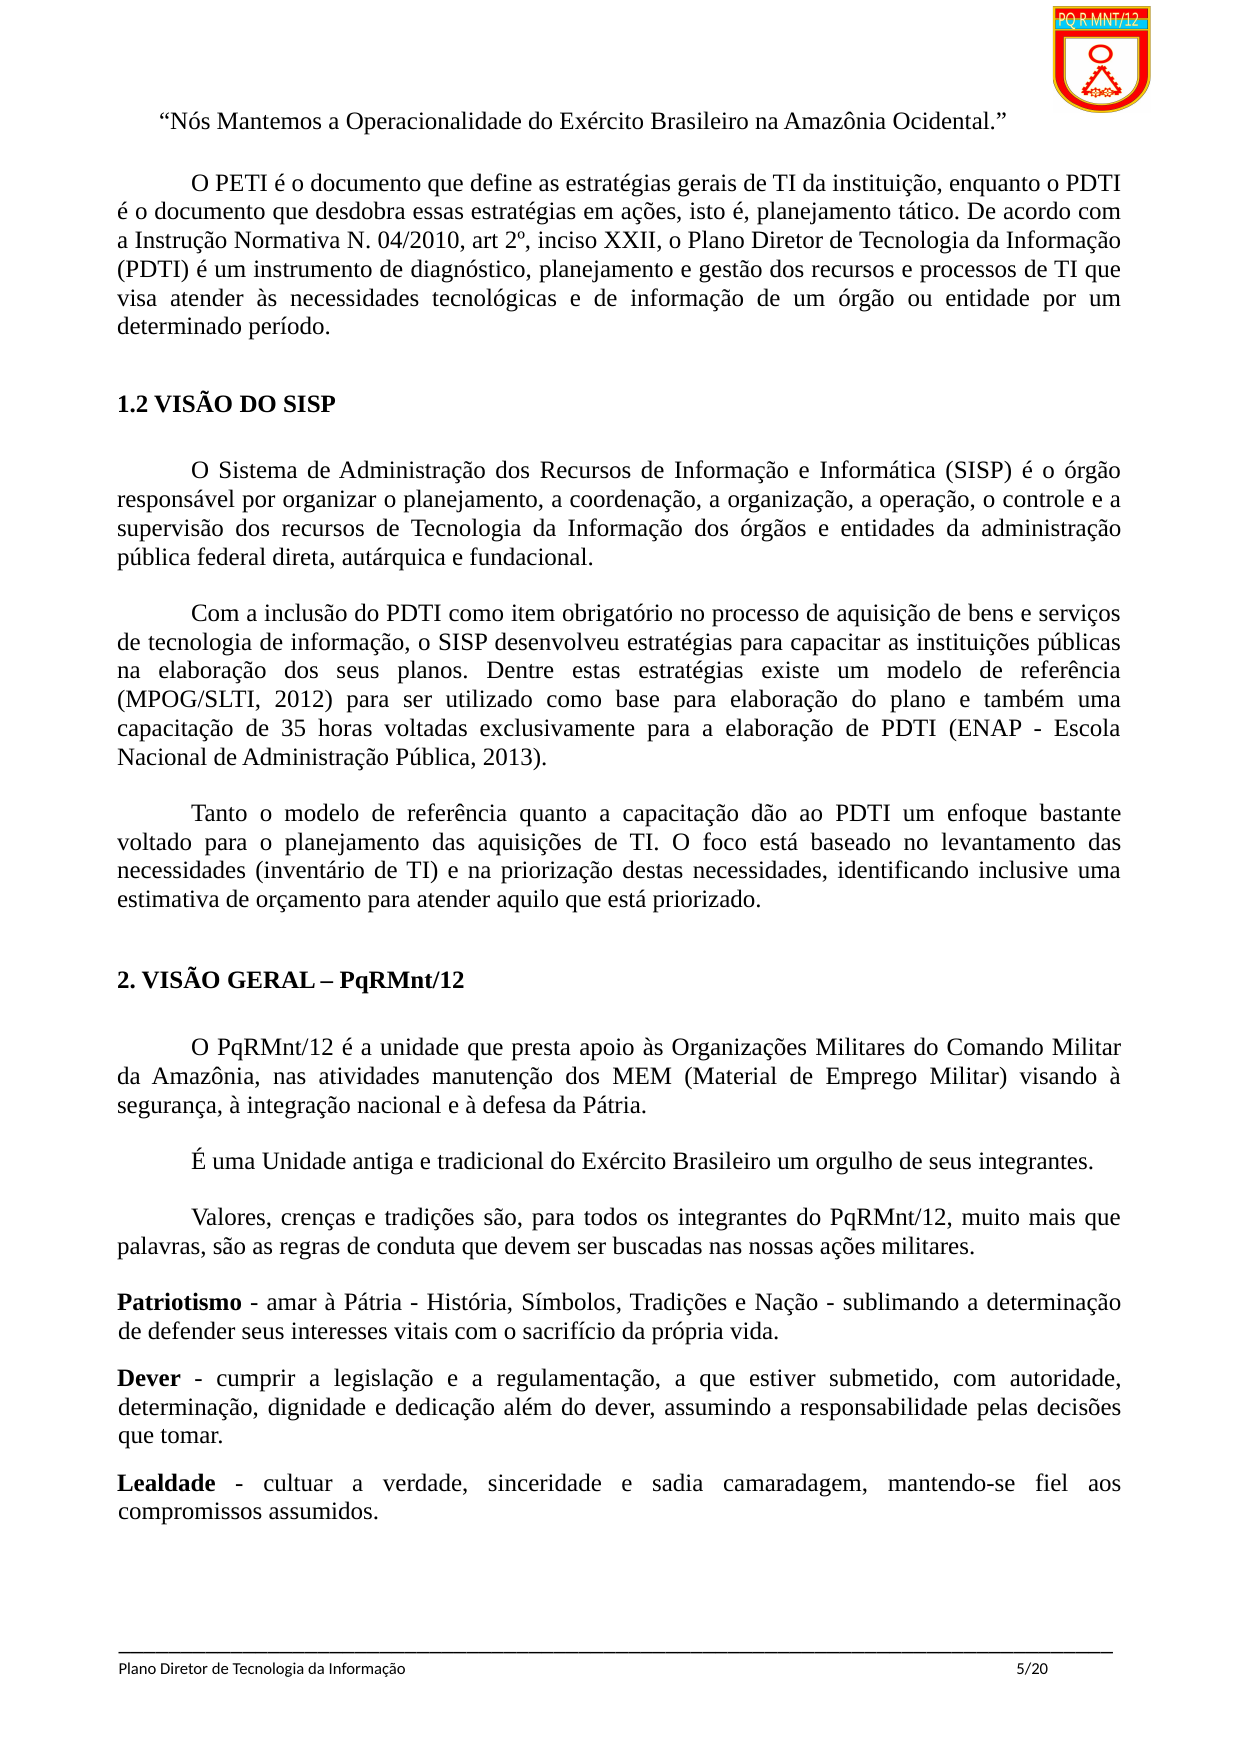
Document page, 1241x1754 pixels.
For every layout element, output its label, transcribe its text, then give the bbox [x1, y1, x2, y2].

text Lealdade - cultuar a verdade, sinceridade e sadia camaradagem, mantendo-se fiel aos compromissos assumidos. [117, 1468, 1122, 1525]
text O PETI é o documento que define as estratégias gerais de TI da instituição, enquanto o PDTI é o documento que desdobra essas estratégias em ações, isto é, planejamento tático. De acordo com a Instrução Normativa N. 04/2010, art 2º, inciso XXII, o Plano Diretor de Tecnologia da Informação (PDTI) é um instrumento de diagnóstico, planejamento e gestão dos recursos e processos de TI que visa atender às necessidades tecnológicas e de informação de um órgão ou entidade por um determinado período. [117, 168, 1122, 340]
text Tanto o modelo de referência quanto a capacitação dão ao PDTI um enfoque bastante voltado para o planejamento das aquisições de TI. O foco está baseado no levantamento das necessidades (inventário de TI) e na priorização destas necessidades, identificando inclusive uma estimativa de orçamento para atender aquilo que está priorizado. [117, 798, 1122, 913]
text Com a inclusão do PDTI como item obrigatório no processo de aquisição de bens e serviços de tecnologia de informação, o SISP desenvolveu estratégias para capacitar as instituições públicas na elaboração dos seus planos. Dentre estas estratégias existe um modelo de referência (MPOG/SLTI, 2012) para ser utilizado como base para elaboração do plano e também uma capacitação de 35 horas voltadas exclusivamente para a elaboração de PDTI (ENAP - Escola Nacional de Administração Pública, 2013). [117, 598, 1122, 770]
subtitle 2. VISÃO GERAL – PqRMnt/12 [117, 965, 1123, 994]
subtitle 1.2 VISÃO DO SISP [117, 389, 1123, 417]
text É uma Unidade antiga e tradicional do Exército Brasileiro um orgulho de seus integrantes. [117, 1146, 1122, 1175]
text Dever - cumprir a legislação e a regulamentação, a que estiver submetido, com autoridade, determinação, dignidade e dedicação além do dever, assumindo a responsabilidade pelas decisões que tomar. [117, 1363, 1122, 1449]
text Valores, crenças e tradições são, para todos os integrantes do PqRMnt/12, muito mais que palavras, são as regras de conduta que devem ser buscadas nas nossas ações militares. [117, 1202, 1122, 1259]
text O PqRMnt/12 é a unidade que presta apoio às Organizações Militares do Comando Militar da Amazônia, nas atividades manutenção dos MEM (Material de Emprego Militar) visando à segurança, à integração nacional e à defesa da Pátria. [117, 1032, 1122, 1118]
text O Sistema de Administração dos Recursos de Informação e Informática (SISP) é o órgão responsável por organizar o planejamento, a coordenação, a organização, a operação, o controle e a supervisão dos recursos de Tecnologia da Informação dos órgãos e entidades da administração pública federal direta, autárquica e fundacional. [117, 456, 1122, 571]
picture [1052, 6, 1151, 113]
text Patriotismo - amar à Pátria - História, Símbolos, Tradições e Nação - sublimando a determinação de defender seus interesses vitais com o sacrifício da própria vida. [117, 1287, 1122, 1344]
